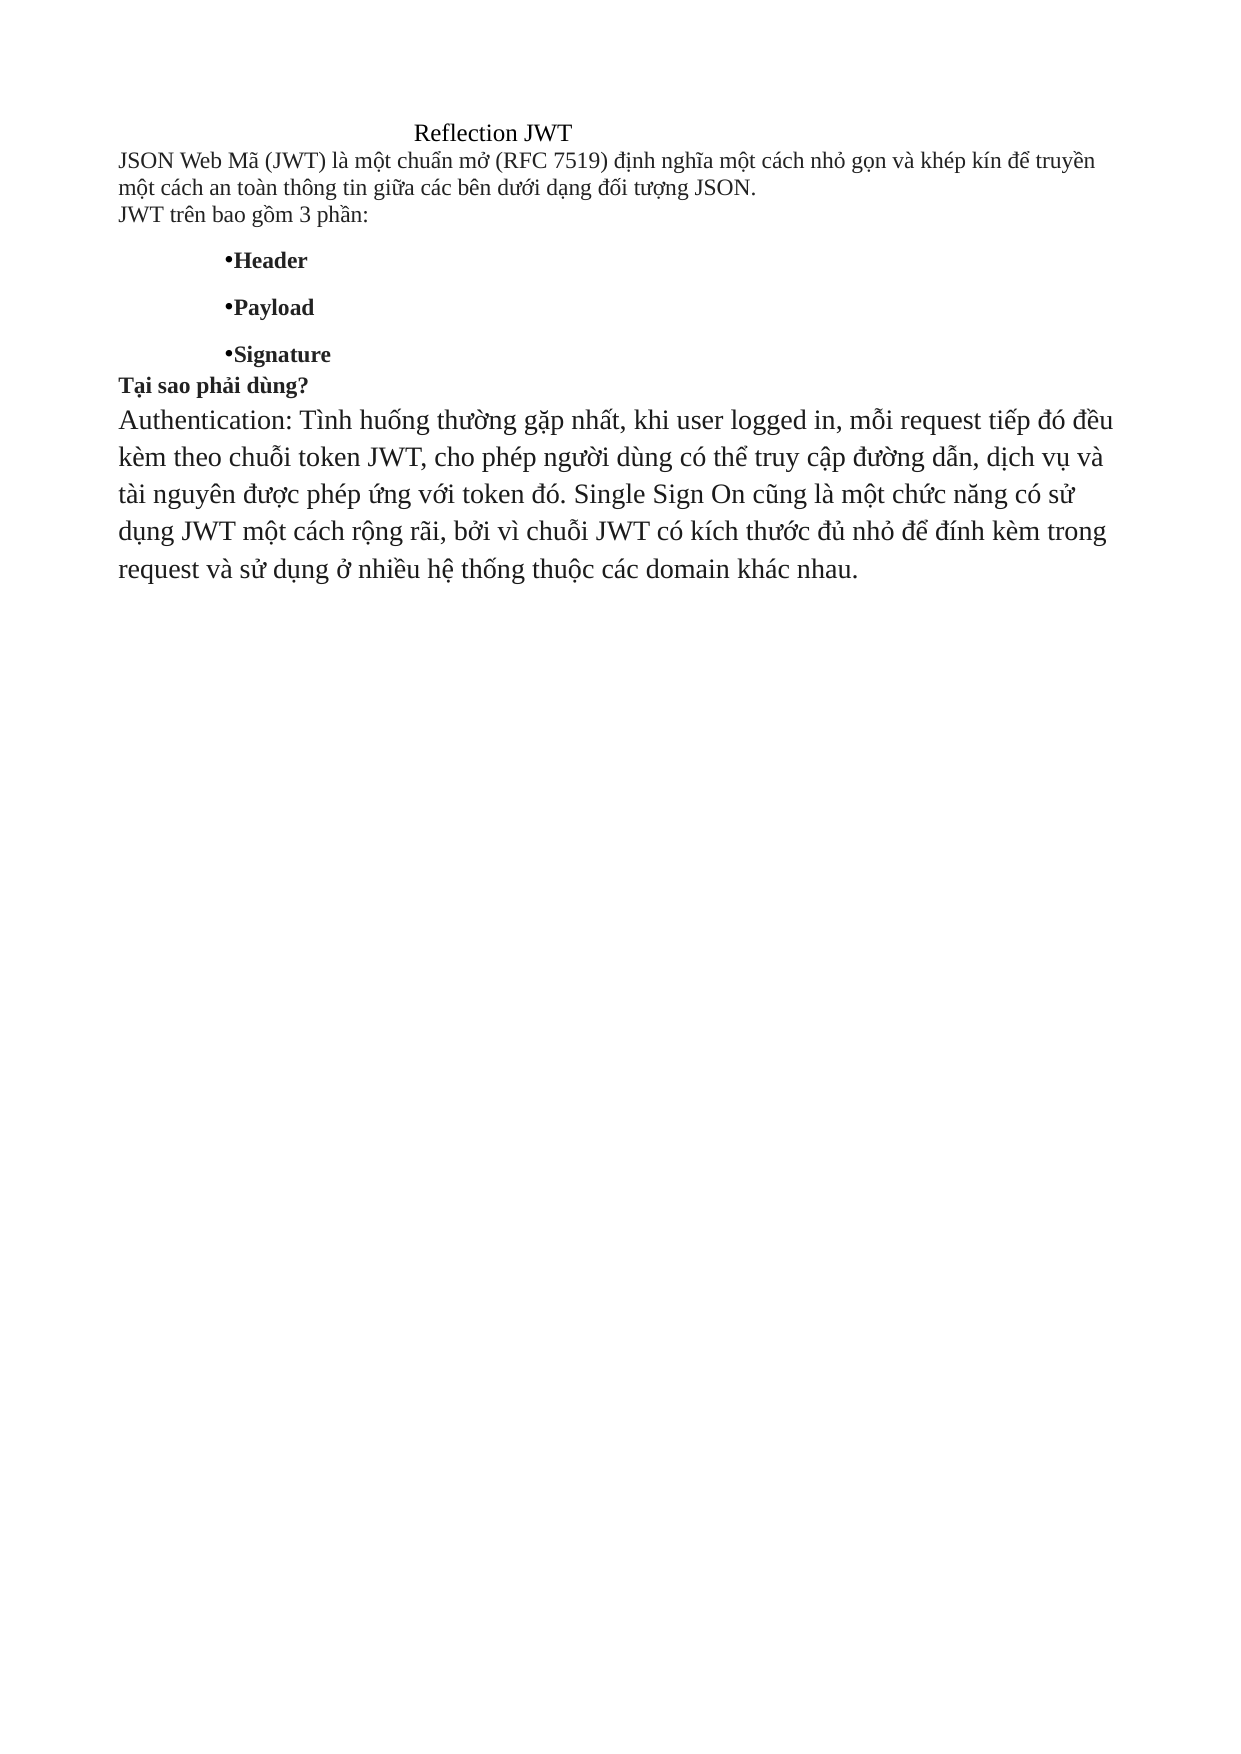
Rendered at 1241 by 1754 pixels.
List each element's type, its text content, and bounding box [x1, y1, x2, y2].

list Signature [151, 341, 1122, 368]
list Payload [151, 293, 1122, 321]
text JSON Web Mã (JWT) là một chuẩn mở (RFC 7519) định nghĩa một cách nhỏ gọn và khép kín để truyền một cách an toàn thông tin giữa các bên dưới dạng đối tượng JSON. [118, 147, 1122, 201]
list Header [151, 246, 1122, 274]
text Tại sao phải dùng? [118, 372, 1122, 399]
text Reflection JWT [118, 118, 1122, 147]
text JWT trên bao gồm 3 phần: [118, 201, 1122, 228]
text Authentication: Tình huống thường gặp nhất, khi user logged in, mỗi request tiếp đó đều kèm theo chuỗi token JWT, cho phép người dùng có thể truy cập đường dẫn, dịch vụ và tài nguyên được phép ứng với token đó. Single Sign On cũng là một chức năng có sử dụng JWT một cách rộng rãi, bởi vì chuỗi JWT có kích thước đủ nhỏ để đính kèm trong request và sử dụng ở nhiều hệ thống thuộc các domain khác nhau. [118, 403, 1122, 584]
